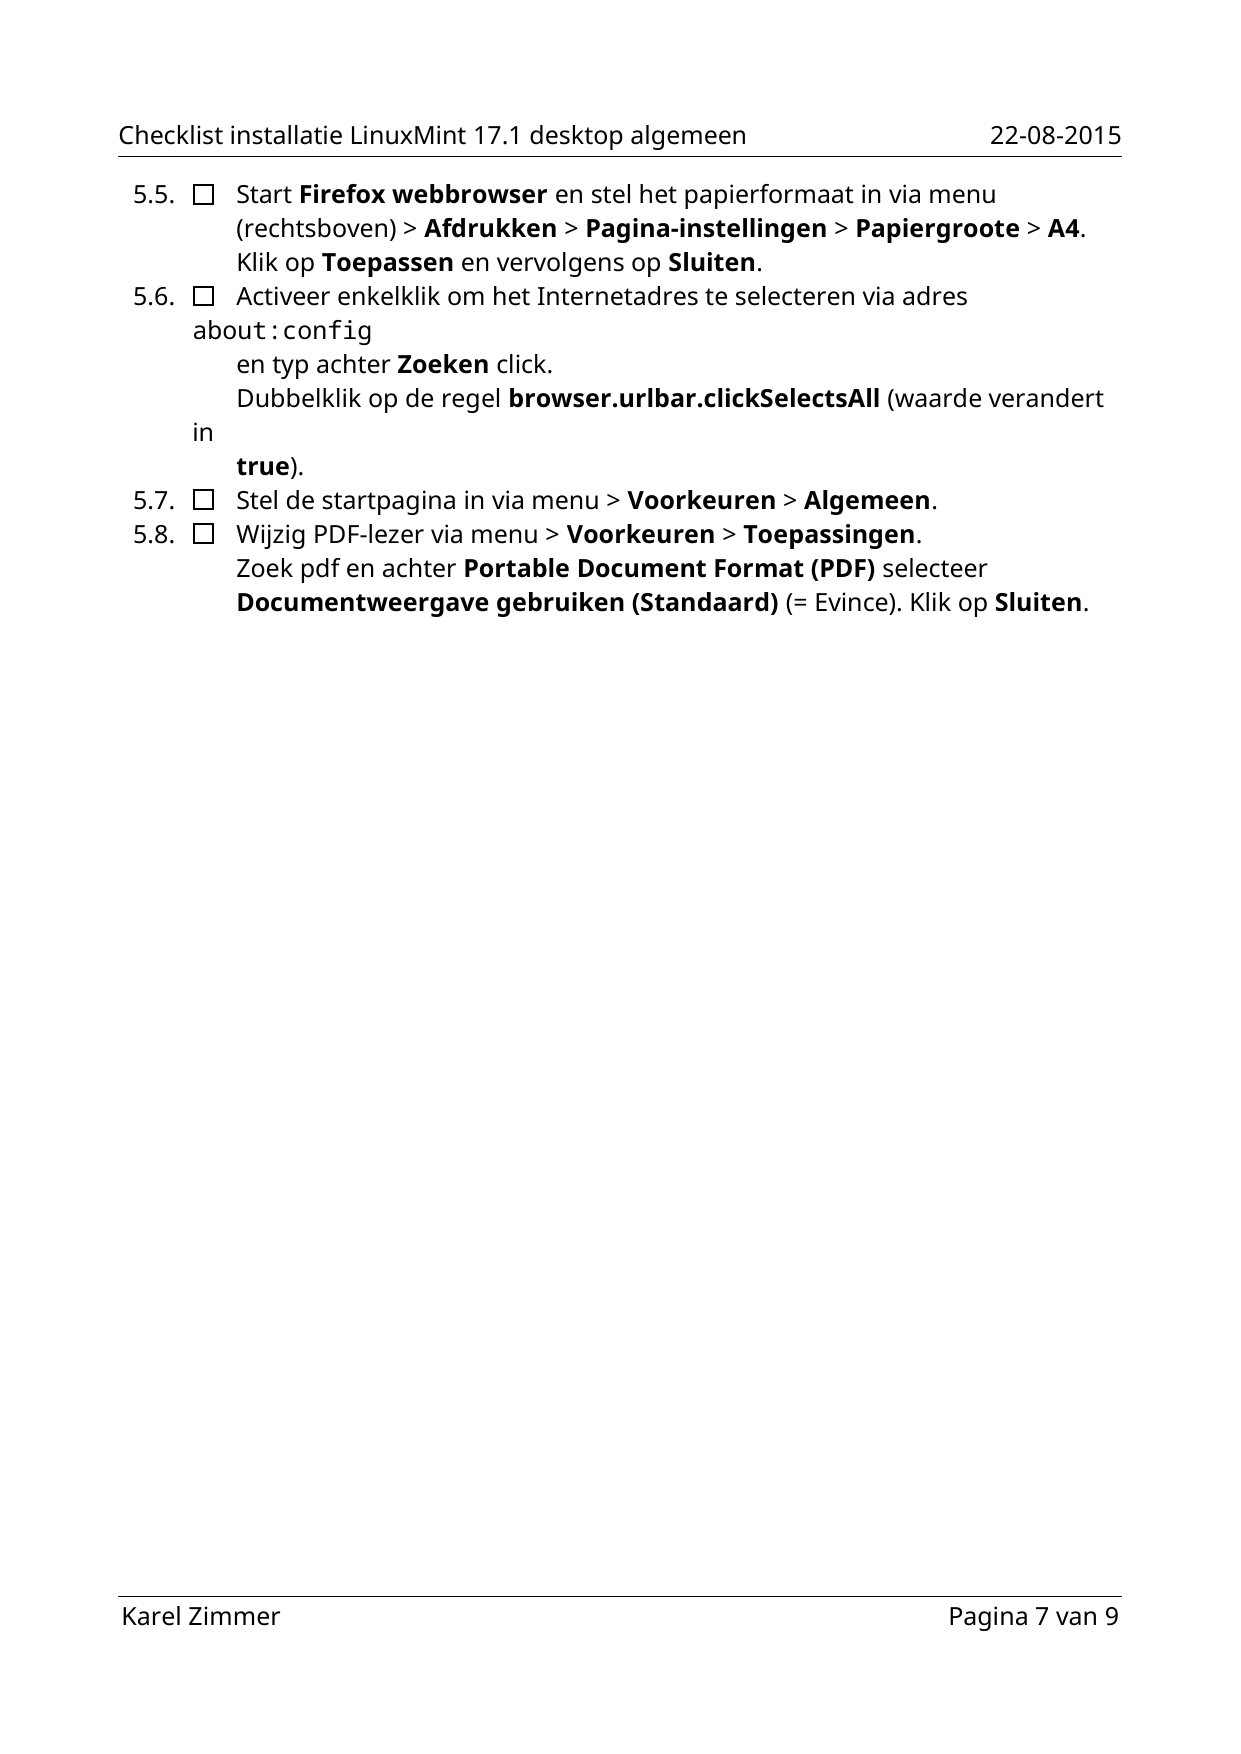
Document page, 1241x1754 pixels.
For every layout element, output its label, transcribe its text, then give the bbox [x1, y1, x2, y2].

list Activeer enkelklik om het Internetadres te selecteren via adres about:config en typ achter Zoeken click. Dubbelklik op de regel browser.urlbar.clickSelectsAll (waarde verandert in true). [133, 279, 1122, 483]
list Wijzig PDF-lezer via menu > Voorkeuren > Toepassingen. Zoek pdf en achter Portable Document Format (PDF) selecteer Documentweergave gebruiken (Standaard) (= Evince). Klik op Sluiten. [133, 517, 1122, 618]
list Stel de startpagina in via menu > Voorkeuren > Algemeen. [133, 483, 1122, 517]
list Start Firefox webbrowser en stel het papierformaat in via menu (rechtsboven) > Afdrukken > Pagina-instellingen > Papiergroote > A4. Klik op Toepassen en vervolgens op Sluiten. [133, 177, 1122, 279]
